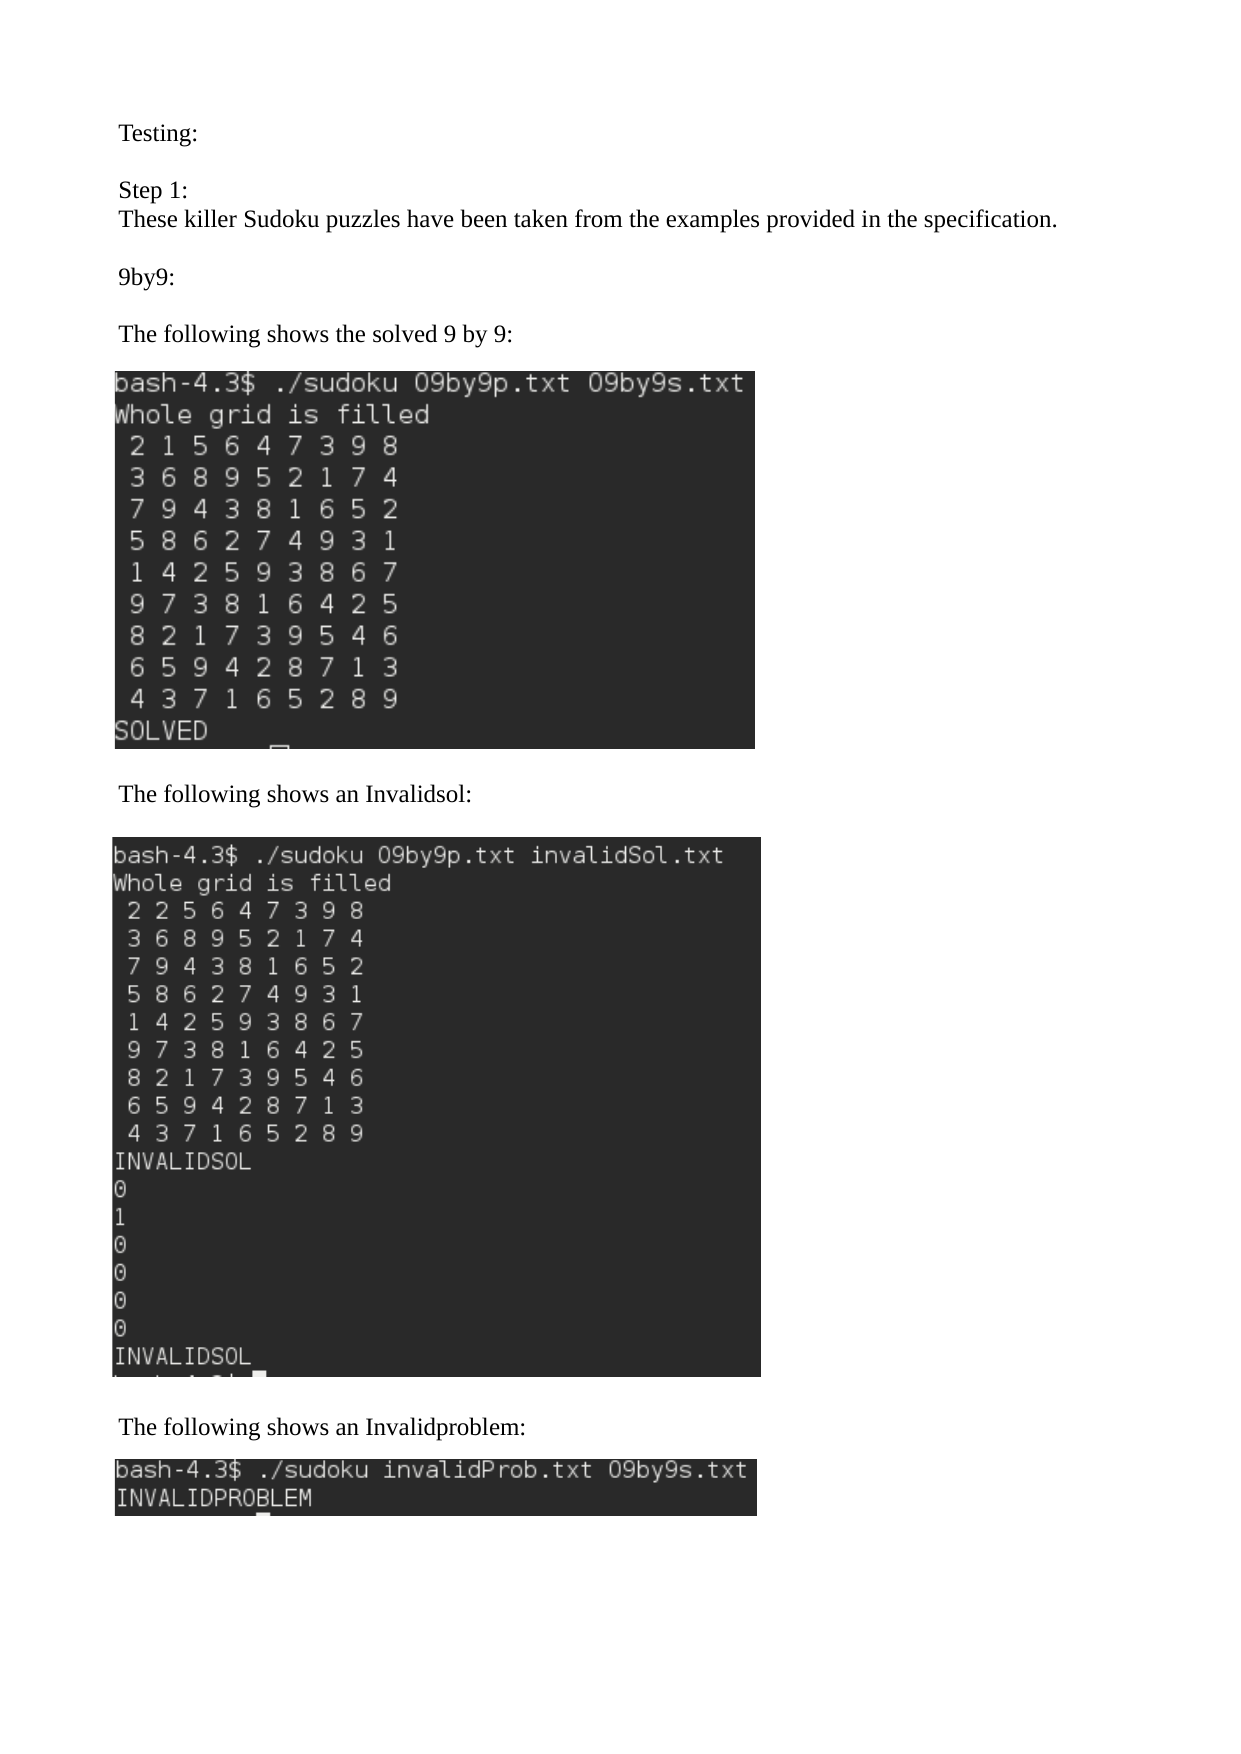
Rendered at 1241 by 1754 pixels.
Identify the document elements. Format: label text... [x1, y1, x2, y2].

picture [112, 837, 761, 1377]
text Step 1: [118, 176, 1122, 204]
text The following shows the solved 9 by 9: [118, 319, 1122, 348]
text Testing: [118, 118, 1122, 147]
text These killer Sudoku puzzles have been taken from the examples provided in the specification. [118, 204, 1122, 233]
text 9by9: [118, 262, 1122, 291]
text The following shows an Invalidproblem: [118, 1412, 1122, 1441]
picture [114, 371, 755, 749]
text The following shows an Invalidsol: [118, 779, 1122, 808]
picture [114, 1459, 757, 1516]
